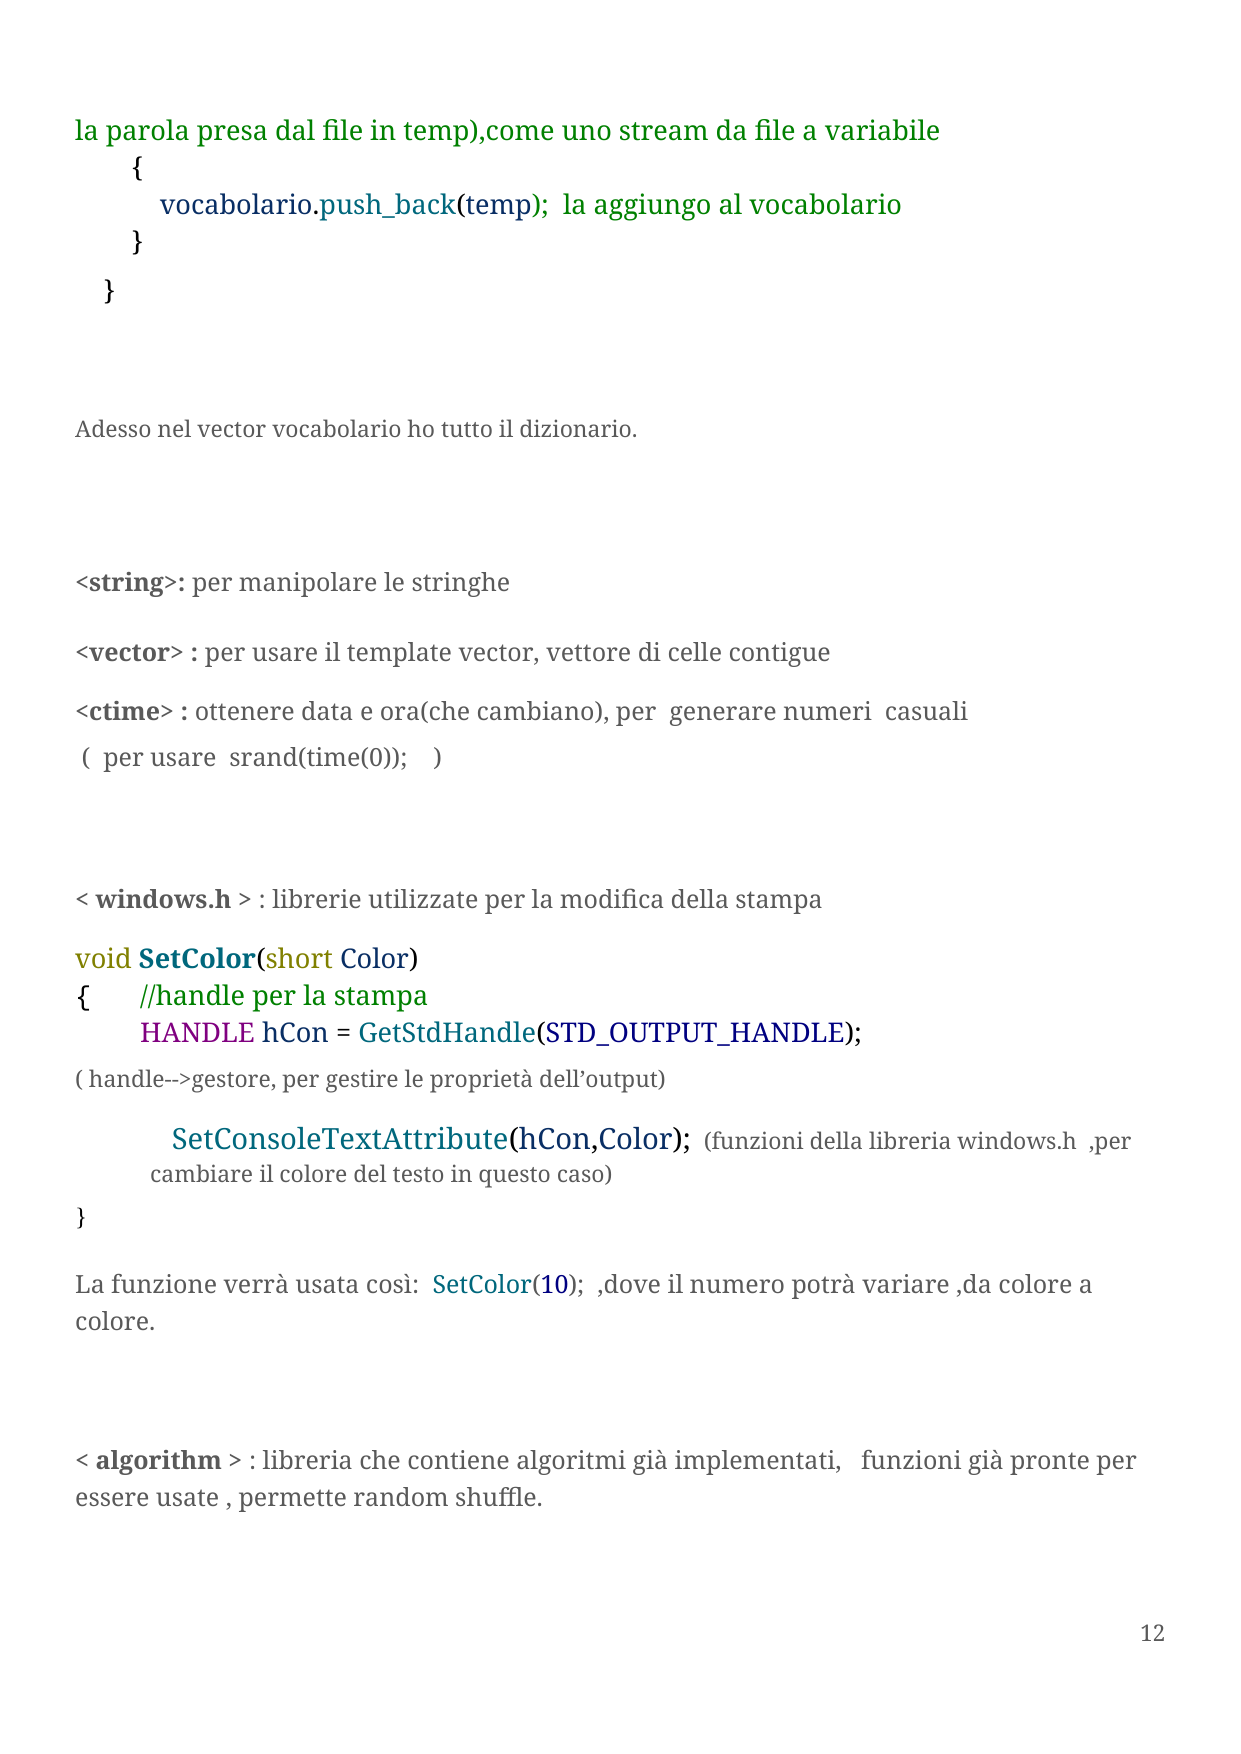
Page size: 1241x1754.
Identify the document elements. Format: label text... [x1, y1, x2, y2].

text < windows.h > : librerie utilizzate per la modifica della stampa [75, 881, 1165, 915]
text { [75, 149, 1165, 186]
text ( per usare srand(time(0)); ) [75, 740, 1165, 774]
text HANDLE hCon = GetStdHandle(STD_OUTPUT_HANDLE); [75, 1013, 1165, 1051]
text void SetColor(short Color) [75, 939, 1165, 976]
text { //handle per la stampa [75, 976, 1165, 1013]
text <ctime> : ottenere data e ora(che cambiano), per generare numeri casuali [75, 693, 1165, 727]
text La funzione verrà usata così: SetColor(10); ,dove il numero potrà variare ,da colore a colore. [75, 1267, 1165, 1338]
text vocabolario.push_back(temp); la aggiungo al vocabolario [75, 186, 1165, 222]
text <string>: per manipolare le stringhe [75, 564, 1165, 598]
text <vector> : per usare il template vector, vettore di celle contigue [75, 635, 1165, 669]
text ( handle-->gestore, per gestire le proprietà dell’output) [75, 1063, 1165, 1094]
text } [75, 272, 1165, 309]
text SetConsoleTextAttribute(hCon,Color); (funzioni della libreria windows.h ,per cambiare il colore del testo in questo caso) [150, 1118, 1165, 1189]
text } [75, 1202, 1165, 1231]
text Adesso nel vector vocabolario ho tutto il dizionario. [75, 413, 1165, 445]
text } [75, 222, 1165, 259]
text < algorithm > : libreria che contiene algoritmi già implementati, funzioni già pronte per essere usate , permette random shuffle. [75, 1442, 1165, 1514]
text la parola presa dal file in temp),come uno stream da file a variabile [75, 112, 1165, 149]
